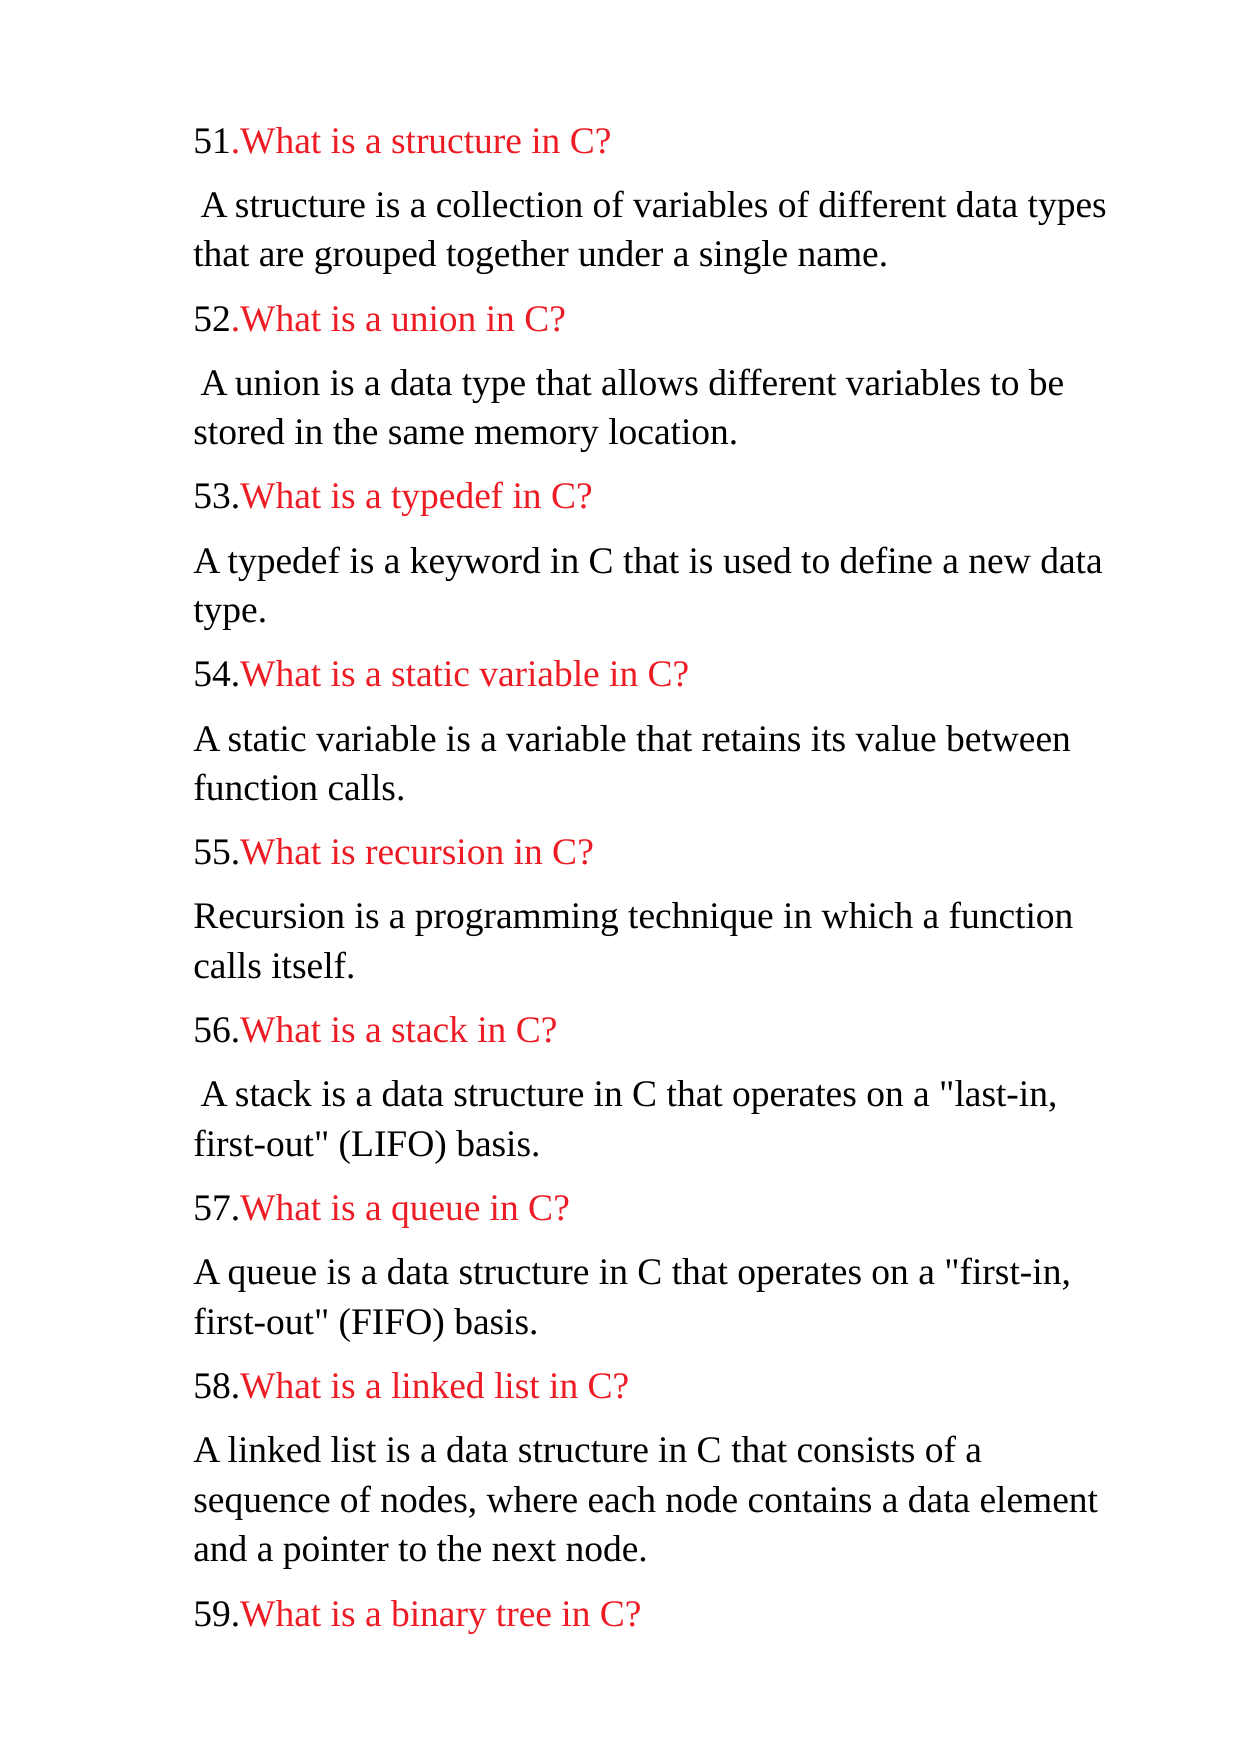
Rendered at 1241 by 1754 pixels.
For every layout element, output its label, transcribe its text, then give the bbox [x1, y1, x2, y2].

list A queue is a data structure in C that operates on a "first-in, first-out" (FIFO) basis. [164, 1250, 1122, 1342]
list 54.What is a static variable in C? [164, 652, 1122, 695]
list A stack is a data structure in C that operates on a "last-in, first-out" (LIFO) basis. [164, 1072, 1122, 1164]
list A structure is a collection of variables of different data types that are grouped together under a single name. [164, 182, 1122, 275]
list 53.What is a typedef in C? [164, 474, 1122, 517]
list A union is a data type that allows different variables to be stored in the same memory location. [164, 360, 1122, 453]
list 52.What is a union in C? [164, 296, 1122, 339]
list 58.What is a linked list in C? [164, 1363, 1122, 1407]
list A typedef is a keyword in C that is used to define a new data type. [164, 538, 1122, 631]
list 51.What is a structure in C? [164, 118, 1122, 161]
list A linked list is a data structure in C that consists of a sequence of nodes, where each node contains a data element and a pointer to the next node. [164, 1428, 1122, 1570]
list 57.What is a queue in C? [164, 1186, 1122, 1229]
list 59.What is a binary tree in C? [164, 1591, 1122, 1634]
list Recursion is a programming technique in which a function calls itself. [164, 894, 1122, 987]
list 56.What is a stack in C? [164, 1008, 1122, 1051]
list 55.What is recursion in C? [164, 830, 1122, 873]
list A static variable is a variable that retains its value between function calls. [164, 716, 1122, 809]
